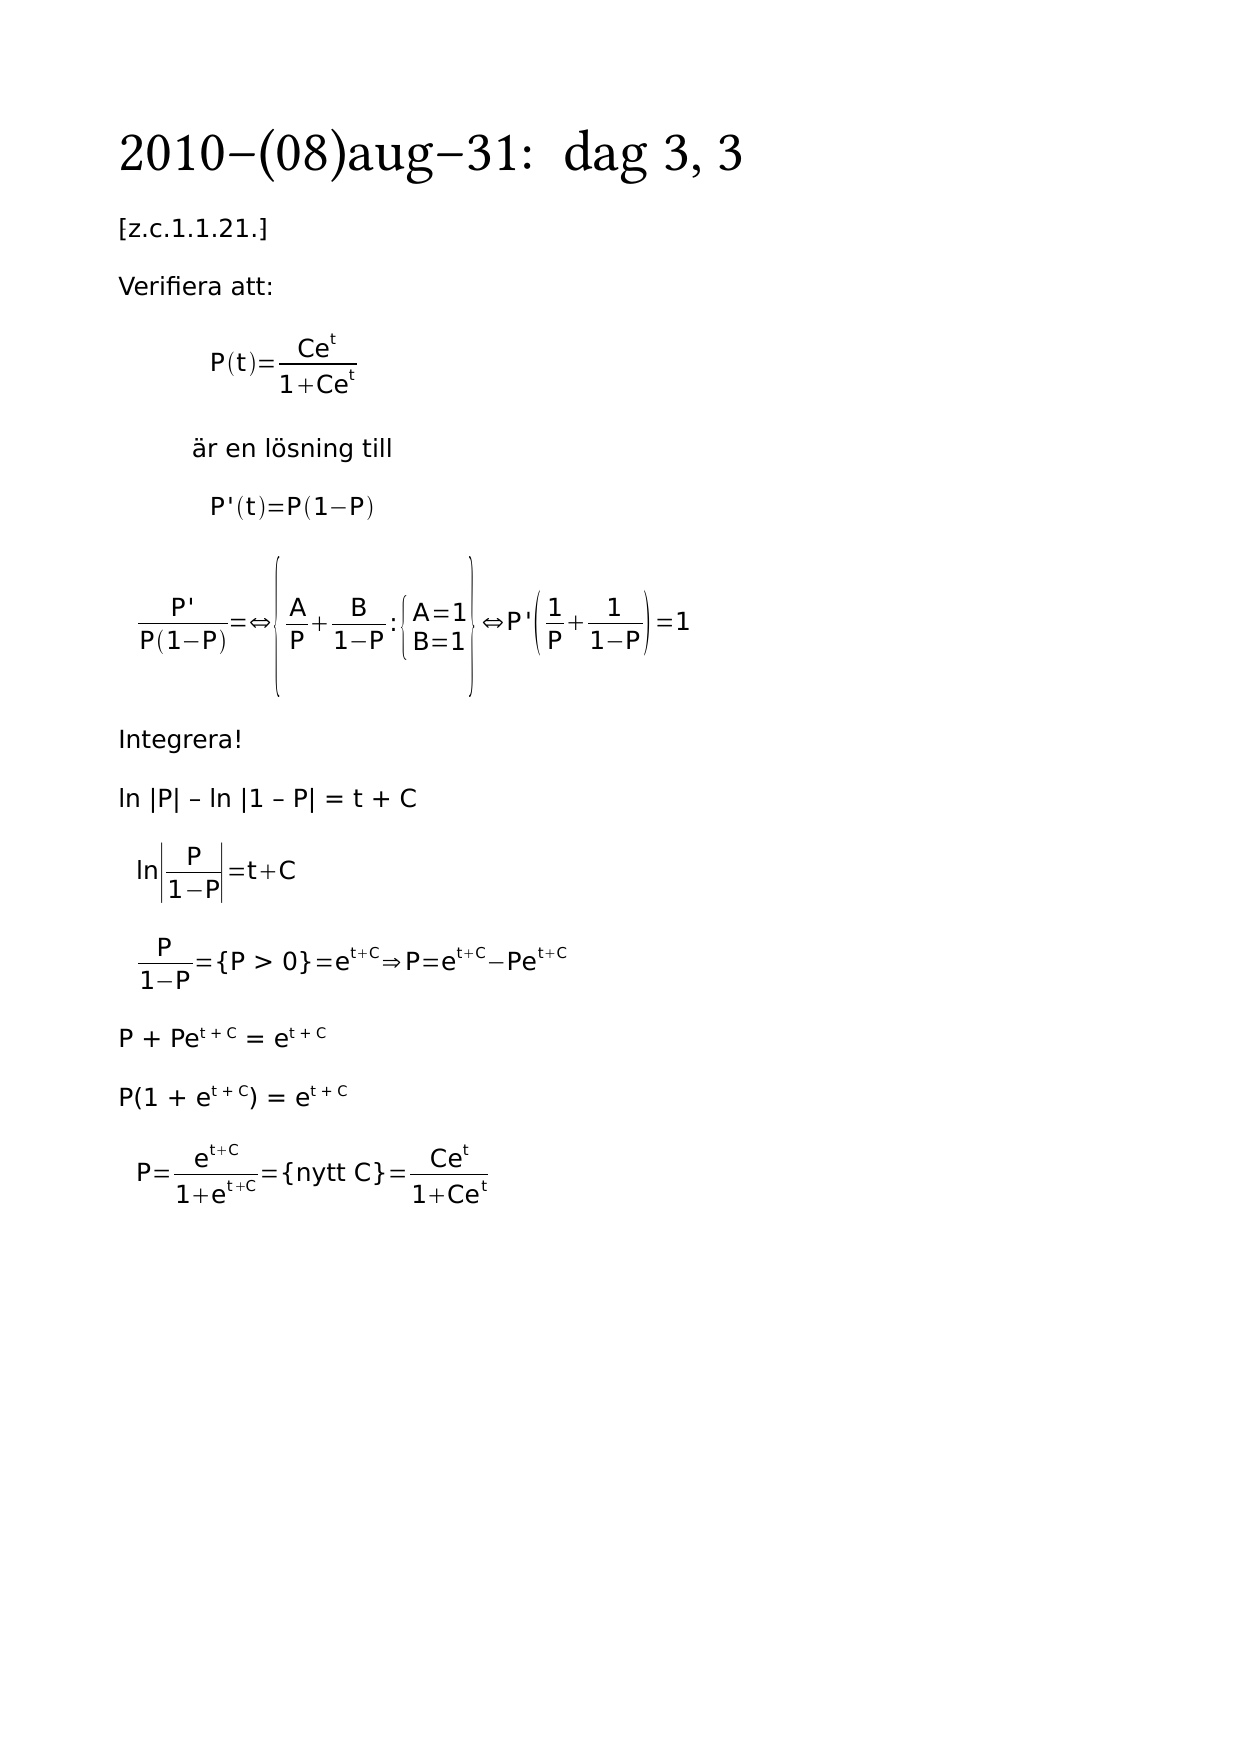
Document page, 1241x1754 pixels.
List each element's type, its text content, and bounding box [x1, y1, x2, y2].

text är en lösning till [118, 434, 1122, 463]
text Verifiera att: [118, 272, 1122, 301]
text P + Pet + C = et + C [118, 1024, 1122, 1053]
text 2010–(08)aug–31: dag 3, 3 [118, 118, 1122, 185]
text ⁅z.c.1.1.21.⁆ [118, 214, 1122, 243]
text P(1 + et + C) = et + C [118, 1083, 1122, 1112]
text Integrera! [118, 726, 1122, 755]
text ln |P| – ln |1 – P| = t + C [118, 784, 1122, 813]
